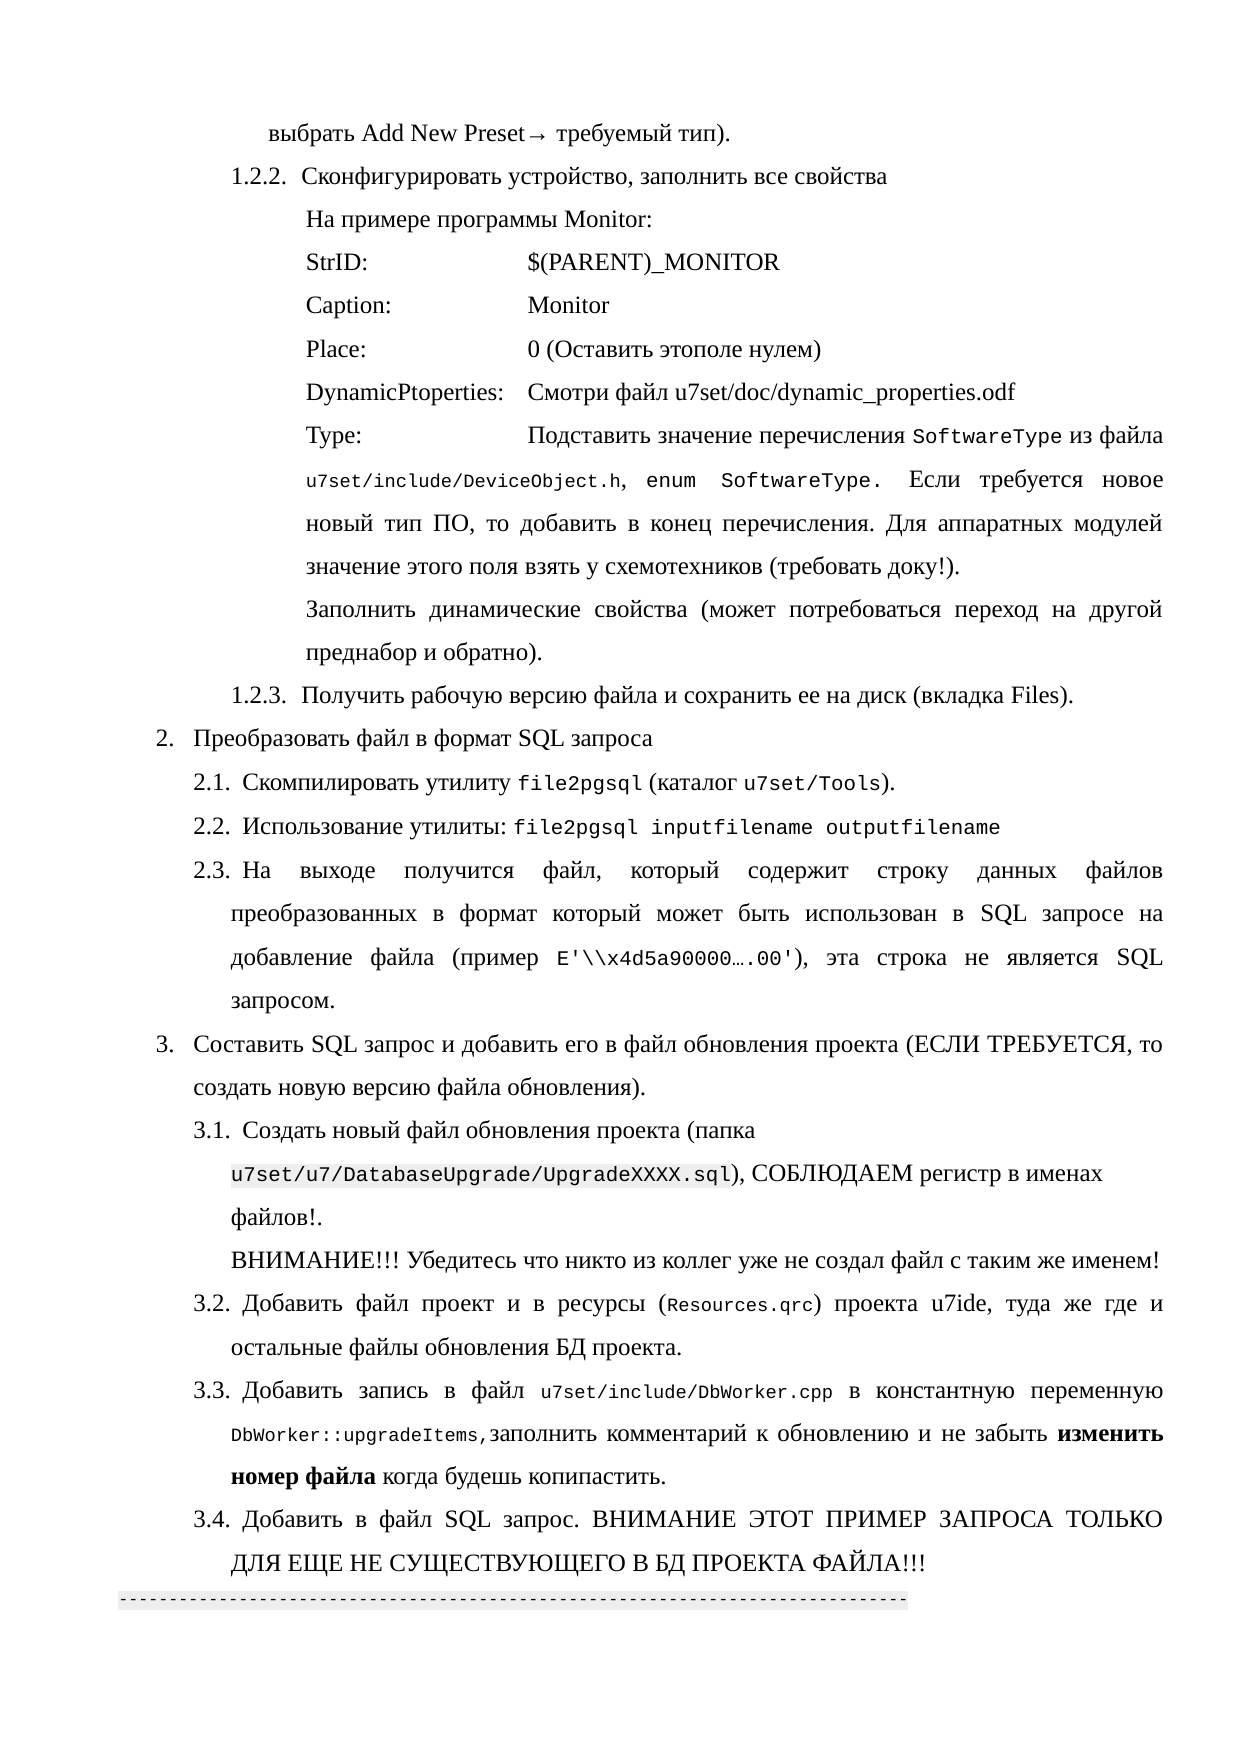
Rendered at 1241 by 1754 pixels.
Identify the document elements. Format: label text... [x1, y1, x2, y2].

subtitle выбрать Add New Preset→ требуемый тип). [231, 118, 1163, 147]
subtitle Добавить запись в файл u7set/include/DbWorker.cpp в константную переменную DbWorker::upgradeItems,заполнить комментарий к обновлению и не забыть изменить номер файла когда будешь копипастить. [193, 1375, 1163, 1490]
subtitle Caption: Monitor [268, 291, 1163, 319]
subtitle Преобразовать файл в формат SQL запроса [156, 723, 1163, 752]
subtitle Получить рабочую версию файла и сохранить ее на диск (вкладка Files). [231, 680, 1163, 709]
subtitle Type: Подставить значение перечисления SoftwareType из файла u7set/include/DeviceObject.h, enum SoftwareType. Если требуется новое новый тип ПО, то добавить в конец перечисления. Для аппаратных модулей значение этого поля взять у схемотехников (требовать доку!). [268, 420, 1163, 580]
subtitle На выходе получится файл, который содержит строку данных файлов преобразованных в формат который может быть использован в SQL запросе на добавление файла (пример E'\\x4d5a90000….00'), эта строка не является SQL запросом. [193, 855, 1163, 1014]
subtitle На примере программы Monitor: [268, 204, 1163, 233]
subtitle Использование утилиты: file2pgsql inputfilename outputfilename [193, 811, 1163, 841]
subtitle StrID: $(PARENT)_MONITOR [268, 247, 1163, 276]
subtitle ВНИМАНИЕ!!! Убедитесь что никто из коллег уже не создал файл с таким же именем! [193, 1245, 1163, 1274]
subtitle Сконфигурировать устройство, заполнить все свойства [231, 161, 1163, 190]
subtitle Place: 0 (Оставить этополе нулем) [268, 334, 1163, 362]
subtitle Добавить файл проект и в ресурсы (Resources.qrc) проекта u7ide, туда же где и остальные файлы обновления БД проекта. [193, 1288, 1163, 1360]
subtitle DynamicPtoperties: Смотри файл u7set/doc/dynamic_properties.odf [268, 377, 1163, 406]
subtitle ------------------------------------------------------------------------------- [118, 1591, 1163, 1610]
subtitle Создать новый файл обновления проекта (папка u7set/u7/DatabaseUpgrade/UpgradeXXXX.sql), СОБЛЮДАЕМ регистр в именах файлов!. [193, 1115, 1163, 1231]
subtitle Скомпилировать утилиту file2pgsql (каталог u7set/Tools). [193, 767, 1163, 796]
subtitle Добавить в файл SQL запрос. ВНИМАНИЕ ЭТОТ ПРИМЕР ЗАПРОСА ТОЛЬКО ДЛЯ ЕЩЕ НЕ СУЩЕСТВУЮЩЕГО В БД ПРОЕКТА ФАЙЛА!!! [193, 1504, 1163, 1576]
subtitle Составить SQL запрос и добавить его в файл обновления проекта (ЕСЛИ ТРЕБУЕТСЯ, то создать новую версию файла обновления). [156, 1029, 1163, 1101]
subtitle Заполнить динамические свойства (может потребоваться переход на другой преднабор и обратно). [268, 594, 1163, 666]
